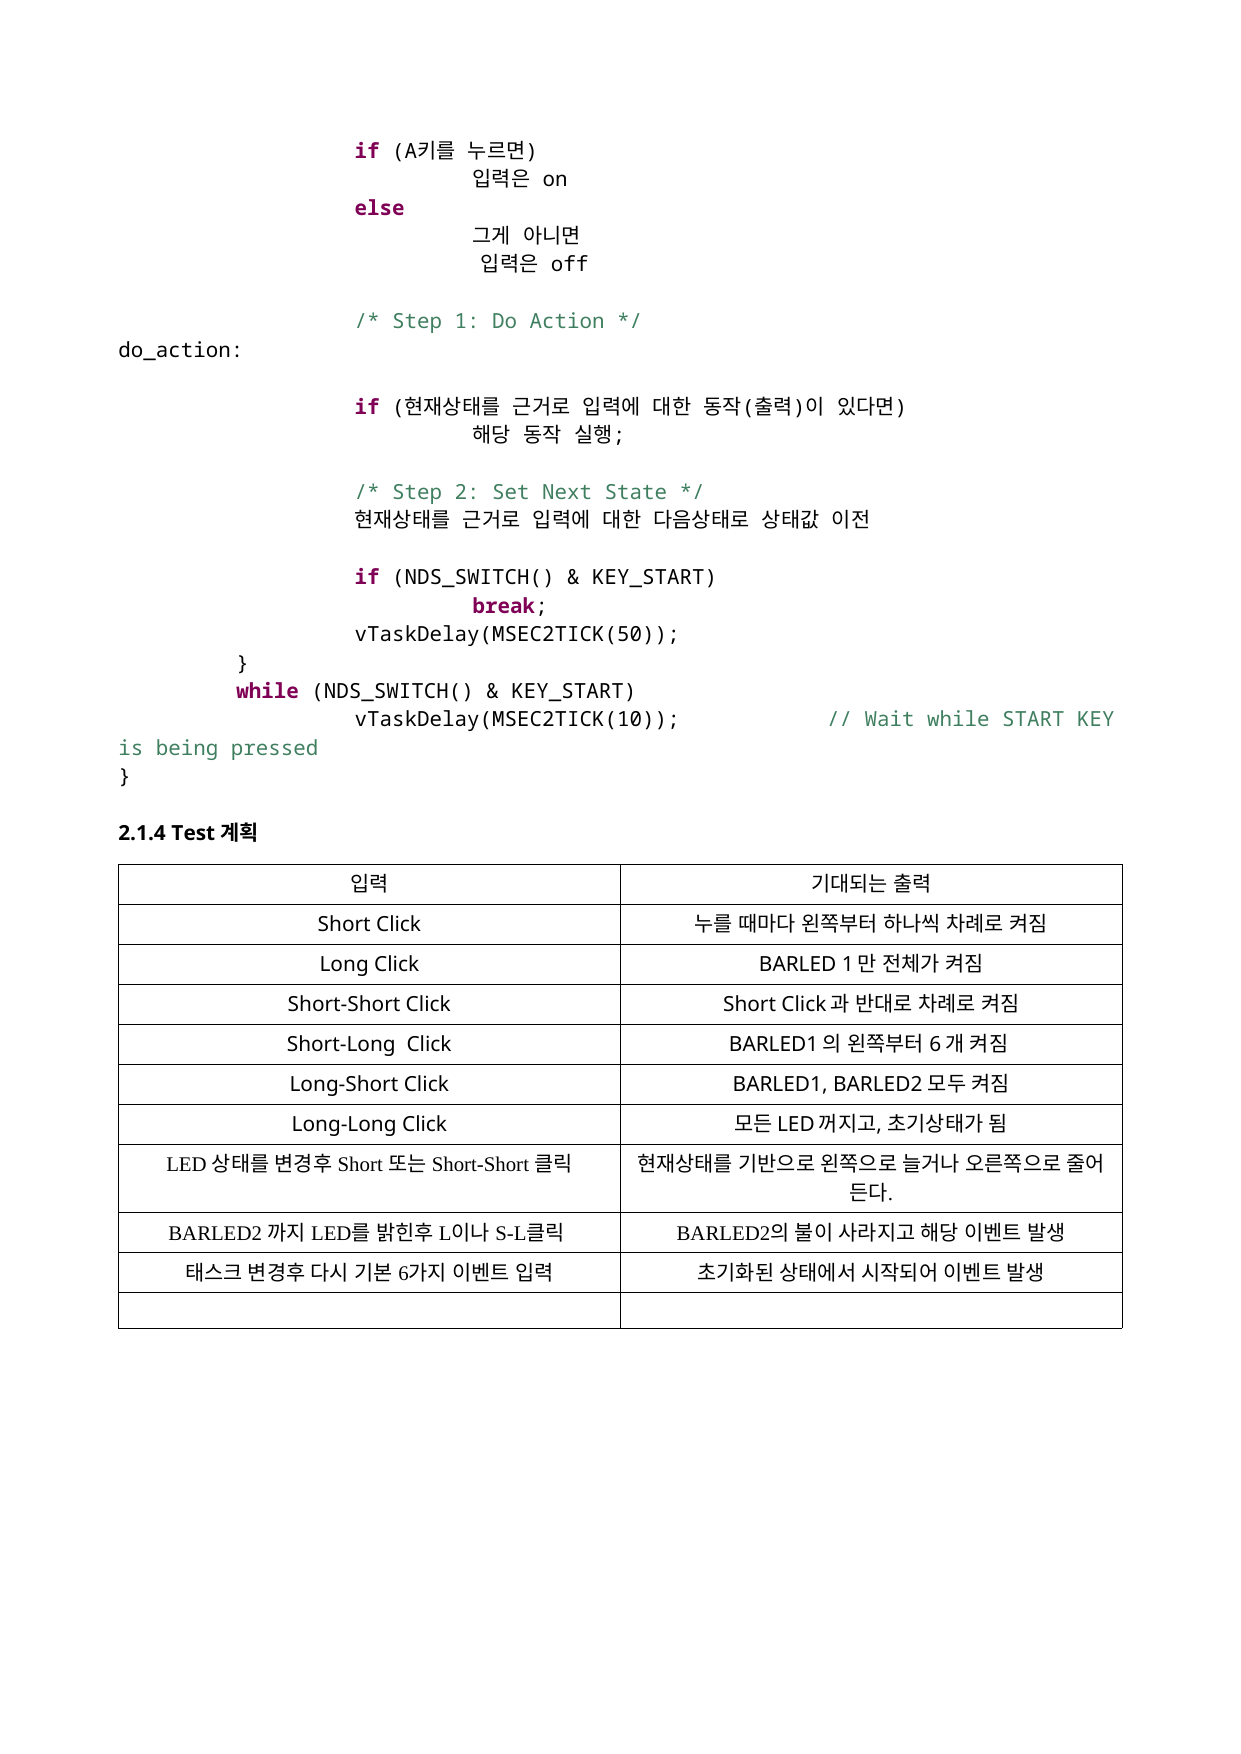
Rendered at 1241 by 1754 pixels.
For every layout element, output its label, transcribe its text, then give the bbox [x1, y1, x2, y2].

table_cell 현재상태를 기반으로 왼쪽으로 늘거나 오른쪽으로 줄어 든다. [621, 1145, 1122, 1212]
table_cell Long Click [119, 945, 620, 984]
text vTaskDelay(MSEC2TICK(10)); // Wait while START KEY is being pressed [118, 704, 1122, 761]
table_cell 모든LED꺼지고, 초기상태가 됨 [621, 1105, 1122, 1144]
text } [118, 648, 1122, 676]
text 입력은 on [118, 164, 1122, 193]
table_cell Short-Short Click [119, 985, 620, 1024]
text break; [118, 591, 1122, 619]
text 그게 아니면 [118, 221, 1122, 249]
table_cell BARLED 1만 전체가 켜짐 [621, 945, 1122, 984]
table_cell 초기화된 상태에서 시작되어 이벤트 발생 [621, 1253, 1122, 1292]
table_cell BARLED2의 불이 사라지고 해당 이벤트 발생 [621, 1213, 1122, 1252]
text if (현재상태를 근거로 입력에 대한 동작(출력)이 있다면) [118, 392, 1122, 420]
table_cell Long-Short Click [119, 1065, 620, 1104]
text 2.1.4 Test 계획 [118, 818, 1122, 847]
text } [118, 761, 1122, 790]
table_cell Long-Long Click [119, 1105, 620, 1144]
table_cell 태스크 변경후 다시 기본 6가지 이벤트 입력 [119, 1253, 620, 1292]
text /* Step 2: Set Next State */ [118, 477, 1122, 506]
table_cell [621, 1293, 1122, 1328]
text do_action: [118, 335, 1122, 363]
table_header 기대되는 출력 [621, 865, 1122, 904]
text /* Step 1: Do Action */ [118, 306, 1122, 335]
table_cell Short-Long Click [119, 1025, 620, 1064]
text if (NDS_SWITCH() & KEY_START) [118, 562, 1122, 591]
table_cell BARLED1의 왼쪽부터 6개 켜짐 [621, 1025, 1122, 1064]
table_header 입력 [119, 865, 620, 904]
text 현재상태를 근거로 입력에 대한 다음상태로 상태값 이전 [118, 506, 1122, 534]
table_cell BARLED1, BARLED2 모두 켜짐 [621, 1065, 1122, 1104]
table_cell [119, 1293, 620, 1328]
table_cell LED 상태를 변경후 Short 또는 Short-Short 클릭 [119, 1145, 620, 1212]
text else [118, 193, 1122, 221]
table_cell Short Click [119, 905, 620, 944]
text if (A키를 누르면) [118, 136, 1122, 164]
text 해당 동작 실행; [118, 420, 1122, 449]
text vTaskDelay(MSEC2TICK(50)); [118, 619, 1122, 648]
table_cell Short Click과 반대로 차례로 켜짐 [621, 985, 1122, 1024]
table_cell BARLED2 까지 LED를 밝힌후 L이나 S-L클릭 [119, 1213, 620, 1252]
text 입력은 off [118, 249, 1122, 278]
text while (NDS_SWITCH() & KEY_START) [118, 676, 1122, 704]
table_cell 누를 때마다 왼쪽부터 하나씩 차례로 켜짐 [621, 905, 1122, 944]
